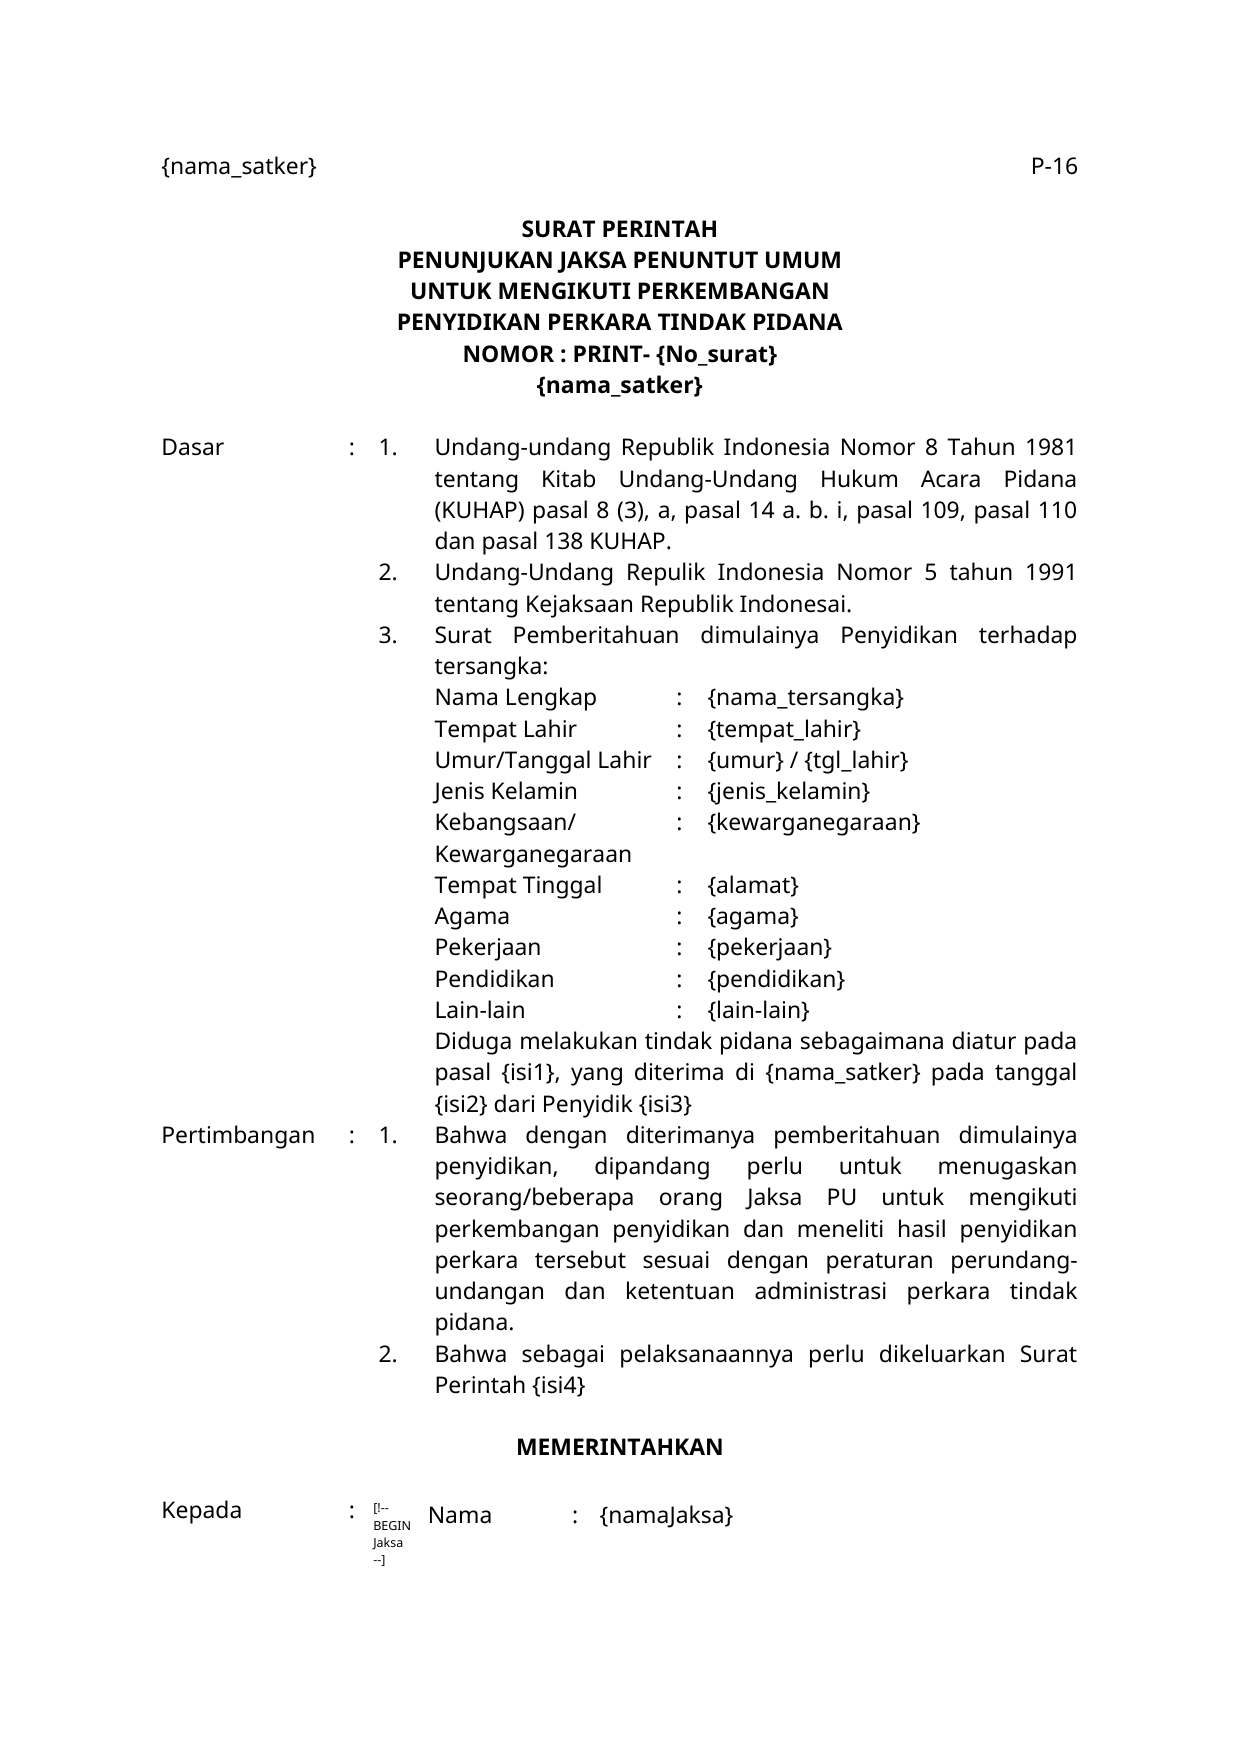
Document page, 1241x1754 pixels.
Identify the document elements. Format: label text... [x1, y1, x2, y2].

table_cell Bahwa dengan diterimanya pemberitahuan dimulainya penyidikan, dipandang perlu untuk menugaskan seorang/beberapa orang Jaksa PU untuk mengikuti perkembangan penyidikan dan meneliti hasil penyidikan perkara tersebut sesuai dengan peraturan perundang-undangan dan ketentuan administrasi perkara tindak pidana. [423, 1119, 1089, 1337]
table_cell {agama} [696, 900, 1089, 931]
table_cell {alamat} [696, 869, 1089, 900]
table_cell Tempat Lahir [423, 713, 665, 744]
table_cell Bahwa sebagai pelaksanaannya perlu dikeluarkan Surat Perintah {isi4} [423, 1338, 1089, 1400]
table_cell {nama_satker} [150, 369, 1089, 400]
table_cell : [338, 431, 367, 1119]
table_cell Agama [423, 900, 665, 931]
table_cell Umur/Tanggal Lahir [423, 744, 665, 775]
table_cell : [338, 1119, 367, 1400]
table_cell {nama_tersangka} [696, 681, 1089, 712]
table_cell NOMOR : PRINT- {No_surat} [150, 338, 1089, 369]
table_cell {tempat_lahir} [696, 713, 1089, 744]
table_header P-16 [968, 150, 1089, 181]
table_cell 2. [367, 556, 423, 619]
table_cell Kepada [150, 1494, 337, 1573]
table_cell Pertimbangan [150, 1119, 337, 1400]
table_cell Pekerjaan [423, 931, 665, 962]
table_header {namaJaksa} [594, 1494, 1078, 1573]
table_cell Undang-undang Republik Indonesia Nomor 8 Tahun 1981 tentang Kitab Undang-Undang Hukum Acara Pidana (KUHAP) pasal 8 (3), a, pasal 14 a. b. i, pasal 109, pasal 110 dan pasal 138 KUHAP. [423, 431, 1089, 556]
table_cell {umur} / {tgl_lahir} [696, 744, 1089, 775]
table_cell Pendidikan [423, 963, 665, 994]
table_cell 2. [367, 1338, 423, 1400]
table_cell 1. [367, 431, 423, 556]
table_header [!-- BEGIN Jaksa --] [368, 1494, 422, 1573]
table_cell 1. [367, 1119, 423, 1337]
table_cell Kebangsaan/ Kewarganegaraan [423, 806, 665, 869]
table_cell {jenis_kelamin} [696, 775, 1089, 806]
table_cell Nama Lengkap [423, 681, 665, 712]
table_cell Tempat Tinggal [423, 869, 665, 900]
table_cell Lain-lain [423, 994, 665, 1025]
table_cell : [665, 963, 696, 994]
table_cell : [665, 931, 696, 962]
table_cell {pekerjaan} [696, 931, 1089, 962]
table_cell [150, 181, 1089, 212]
table_cell {lain-lain} [696, 994, 1089, 1025]
table_cell SURAT PERINTAH PENUNJUKAN JAKSA PENUNTUT UMUM UNTUK MENGIKUTI PERKEMBANGAN PENYIDIKAN PERKARA TINDAK PIDANA [150, 213, 1089, 337]
table_cell : [665, 900, 696, 931]
table_cell : [665, 681, 696, 712]
table_cell : [665, 744, 696, 775]
table_cell Dasar [150, 431, 337, 1119]
table_cell : [665, 869, 696, 900]
table_cell : [665, 713, 696, 744]
table_cell {kewarganegaraan} [696, 806, 1089, 869]
table_cell Undang-Undang Repulik Indonesia Nomor 5 tahun 1991 tentang Kejaksaan Republik Indonesai. [423, 556, 1089, 619]
table_cell : [665, 806, 696, 869]
table_cell : [665, 994, 696, 1025]
table_cell 3. [367, 619, 423, 1119]
table_cell [150, 400, 1089, 431]
table_cell Jenis Kelamin [423, 775, 665, 806]
table_header : [566, 1494, 593, 1573]
table_cell : [338, 1494, 367, 1573]
table_cell Surat Pemberitahuan dimulainya Penyidikan terhadap tersangka: [423, 619, 1089, 681]
table_cell Diduga melakukan tindak pidana sebagaimana diatur pada pasal {isi1}, yang diterima di {nama_satker} pada tanggal {isi2} dari Penyidik {isi3} [423, 1025, 1089, 1119]
table_cell MEMERINTAHKAN [150, 1400, 1089, 1494]
table_header {nama_satker} [150, 150, 967, 181]
table_cell : [665, 775, 696, 806]
table_cell {pendidikan} [696, 963, 1089, 994]
table_cell [1078, 1494, 1089, 1573]
table_header Nama [422, 1494, 566, 1573]
